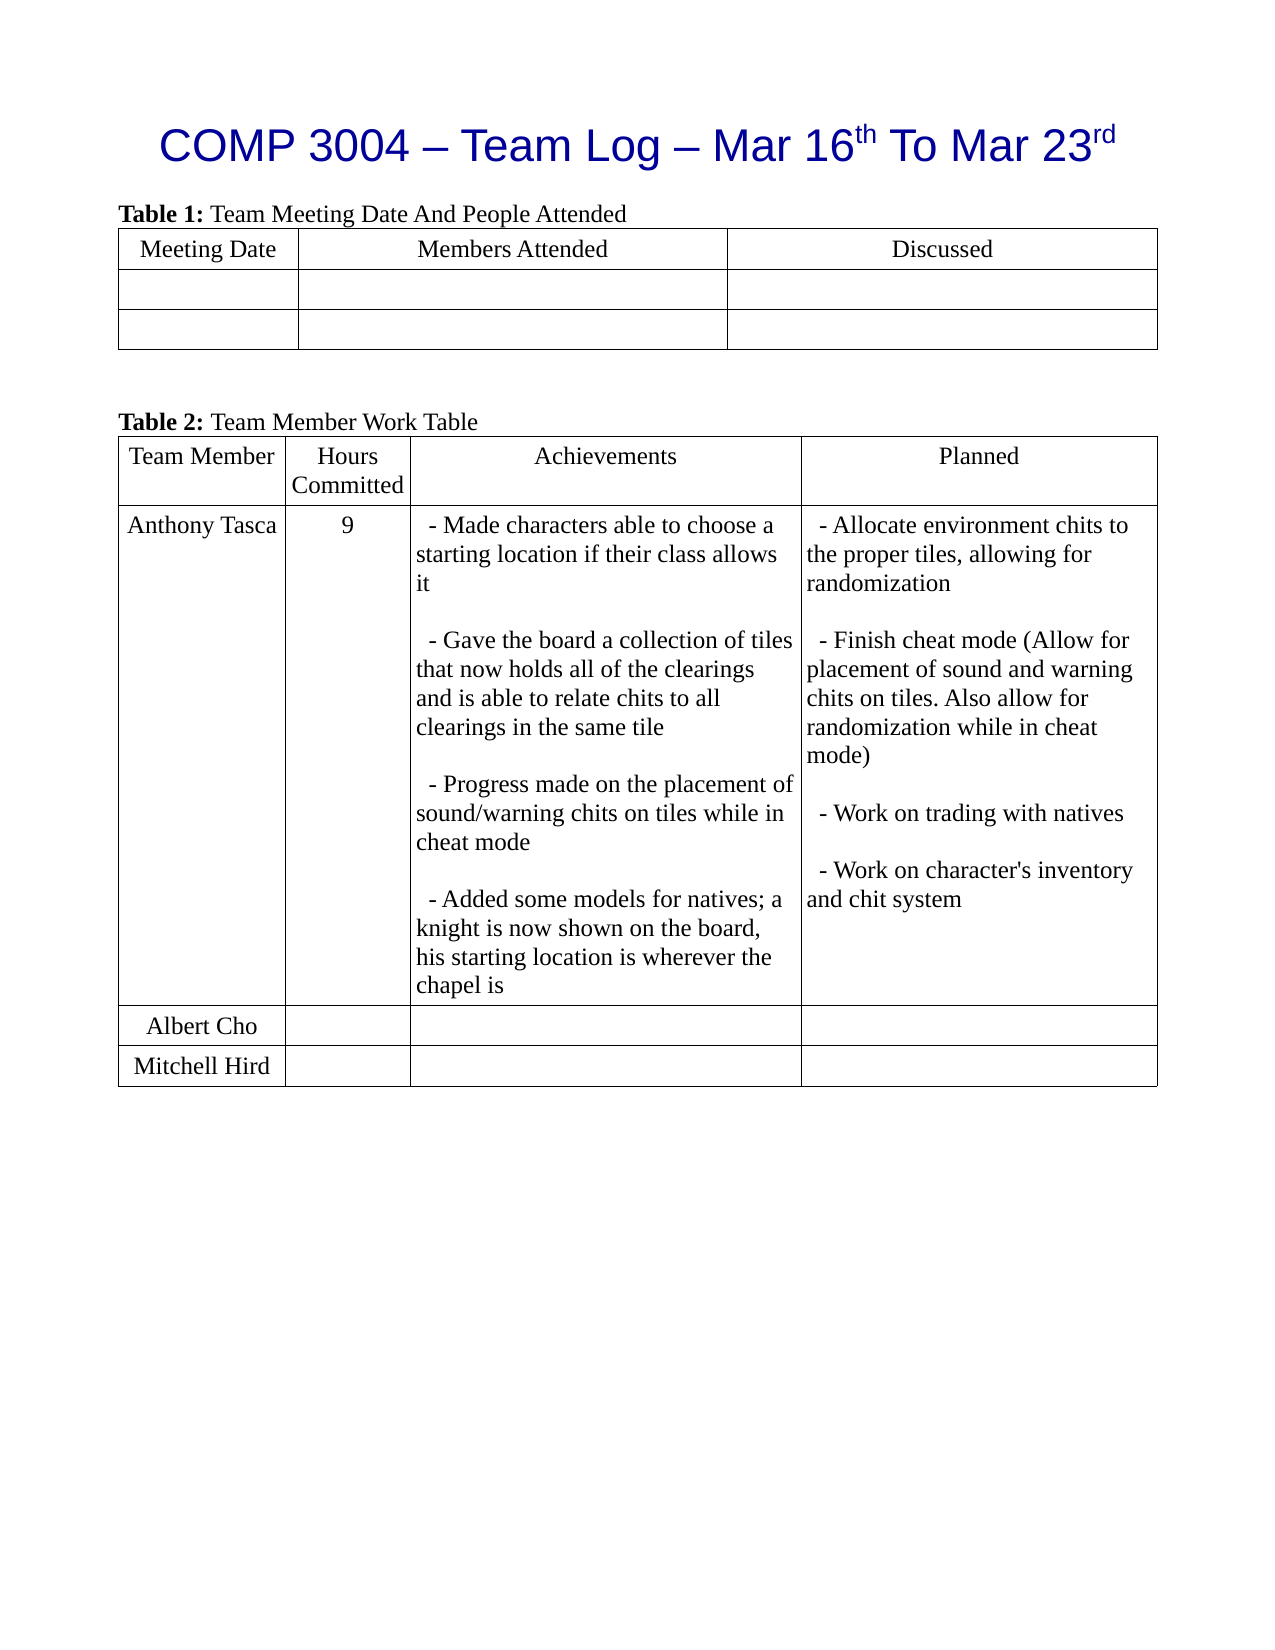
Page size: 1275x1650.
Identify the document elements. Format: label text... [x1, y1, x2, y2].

table_cell [802, 1046, 1157, 1086]
table_cell [119, 310, 298, 349]
table_cell [286, 1006, 410, 1045]
table_cell [411, 1046, 801, 1086]
table_header Planned [802, 437, 1157, 505]
table_cell [286, 1046, 410, 1086]
table_header Hours Committed [286, 437, 410, 505]
table_cell [411, 1006, 801, 1045]
table_header Members Attended [299, 229, 727, 269]
table_cell [728, 310, 1157, 349]
table_cell [299, 270, 727, 309]
table_cell [802, 1006, 1157, 1045]
text COMP 3004 – Team Log – Mar 16th To Mar 23rd [118, 118, 1157, 171]
table_cell Mitchell Hird [119, 1046, 285, 1086]
table_cell Anthony Tasca [119, 506, 285, 1005]
table_cell [299, 310, 727, 349]
table_cell - Made characters able to choose a starting location if their class allows it - Gave the board a collection of tiles that now holds all of the clearings and is able to relate chits to all clearings in the same tile - Progress made on the placement of sound/warning chits on tiles while in cheat mode - Added some models for natives; a knight is now shown on the board, his starting location is wherever the chapel is [411, 506, 801, 1005]
table_cell [728, 270, 1157, 309]
text Table 2: Team Member Work Table [118, 407, 1157, 436]
table_cell [119, 270, 298, 309]
text Table 1: Team Meeting Date And People Attended [118, 199, 1157, 228]
table_cell - Allocate environment chits to the proper tiles, allowing for randomization - Finish cheat mode (Allow for placement of sound and warning chits on tiles. Also allow for randomization while in cheat mode) - Work on trading with natives - Work on character's inventory and chit system [802, 506, 1157, 1005]
table_cell 9 [286, 506, 410, 1005]
table_cell Albert Cho [119, 1006, 285, 1045]
table_header Meeting Date [119, 229, 298, 269]
table_header Achievements [411, 437, 801, 505]
table_header Discussed [728, 229, 1157, 269]
table_header Team Member [119, 437, 285, 505]
